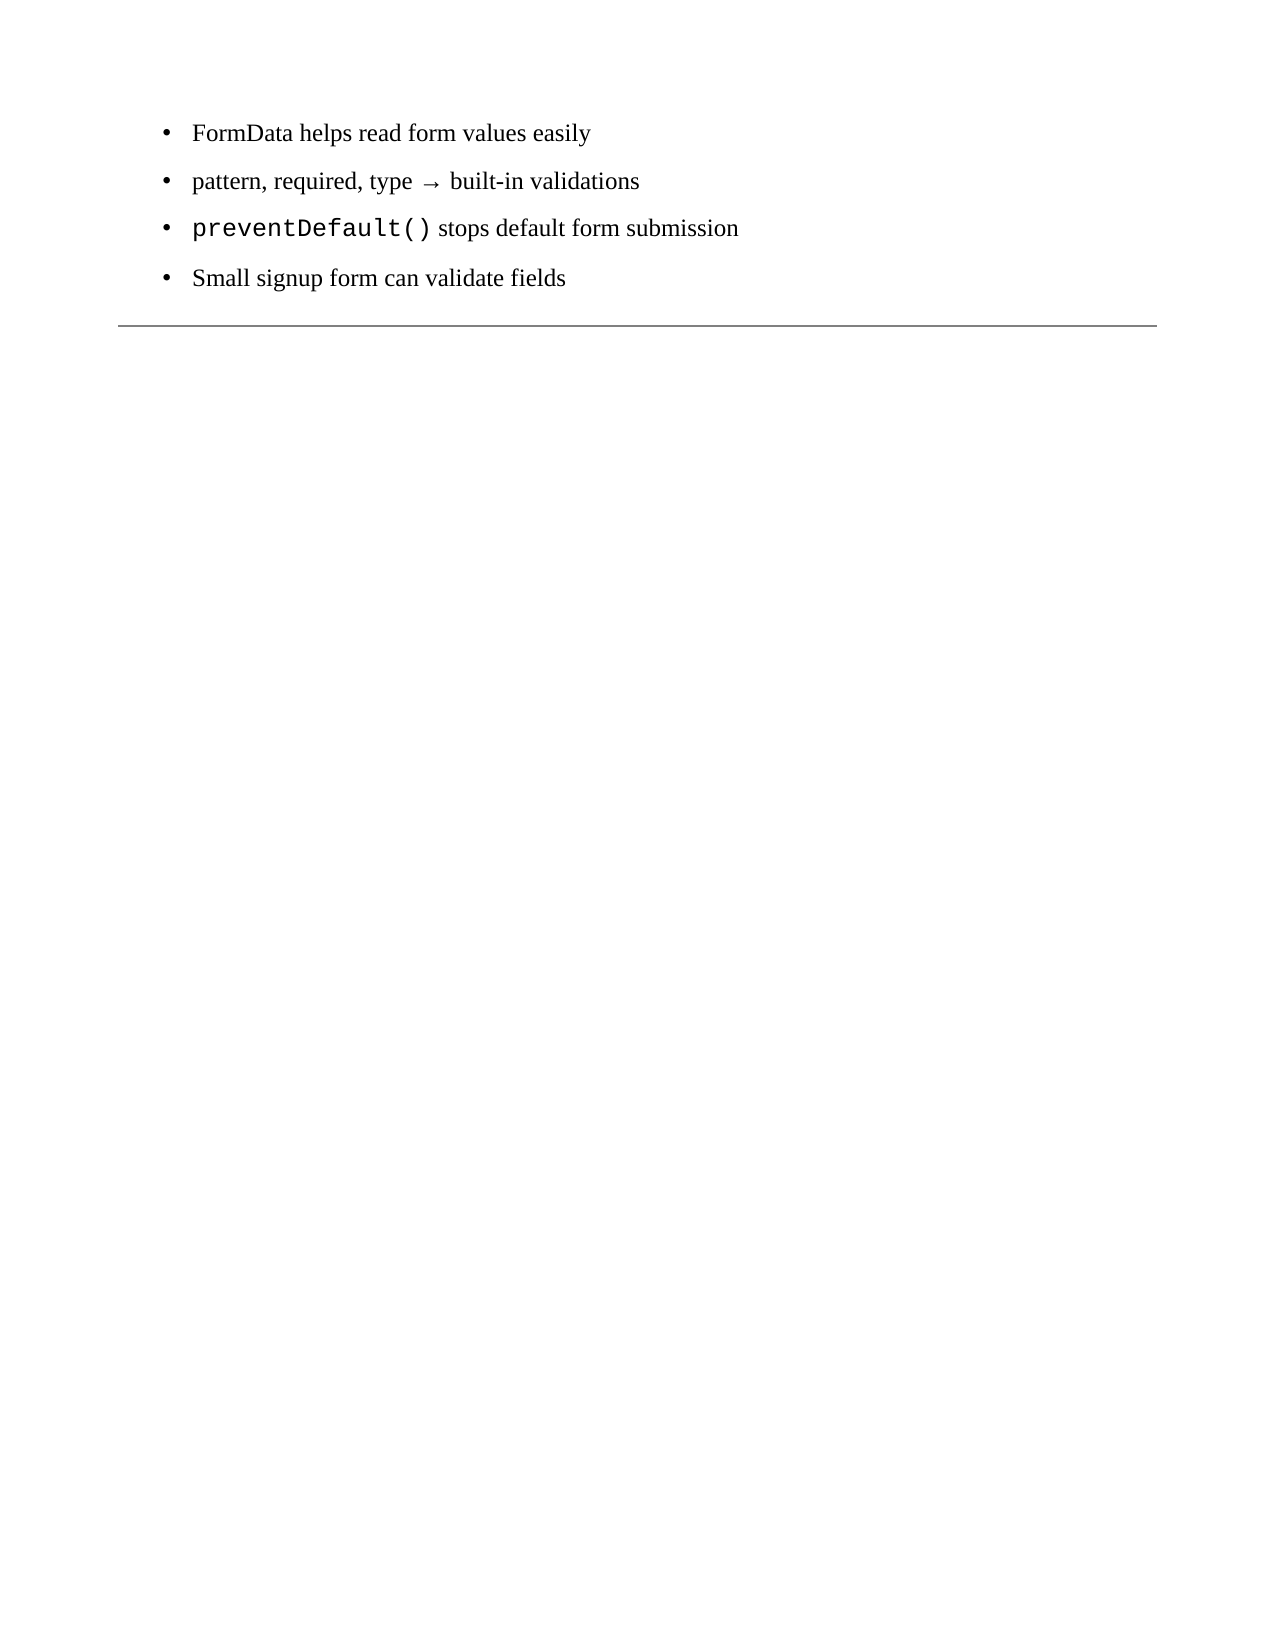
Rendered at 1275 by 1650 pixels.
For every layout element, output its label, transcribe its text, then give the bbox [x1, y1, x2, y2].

list Small signup form can validate fields [162, 263, 1157, 292]
list preventDefault() stops default form submission [162, 213, 1157, 244]
list FormData helps read form values easily [162, 118, 1157, 147]
list pattern, required, type → built-in validations [162, 166, 1157, 194]
